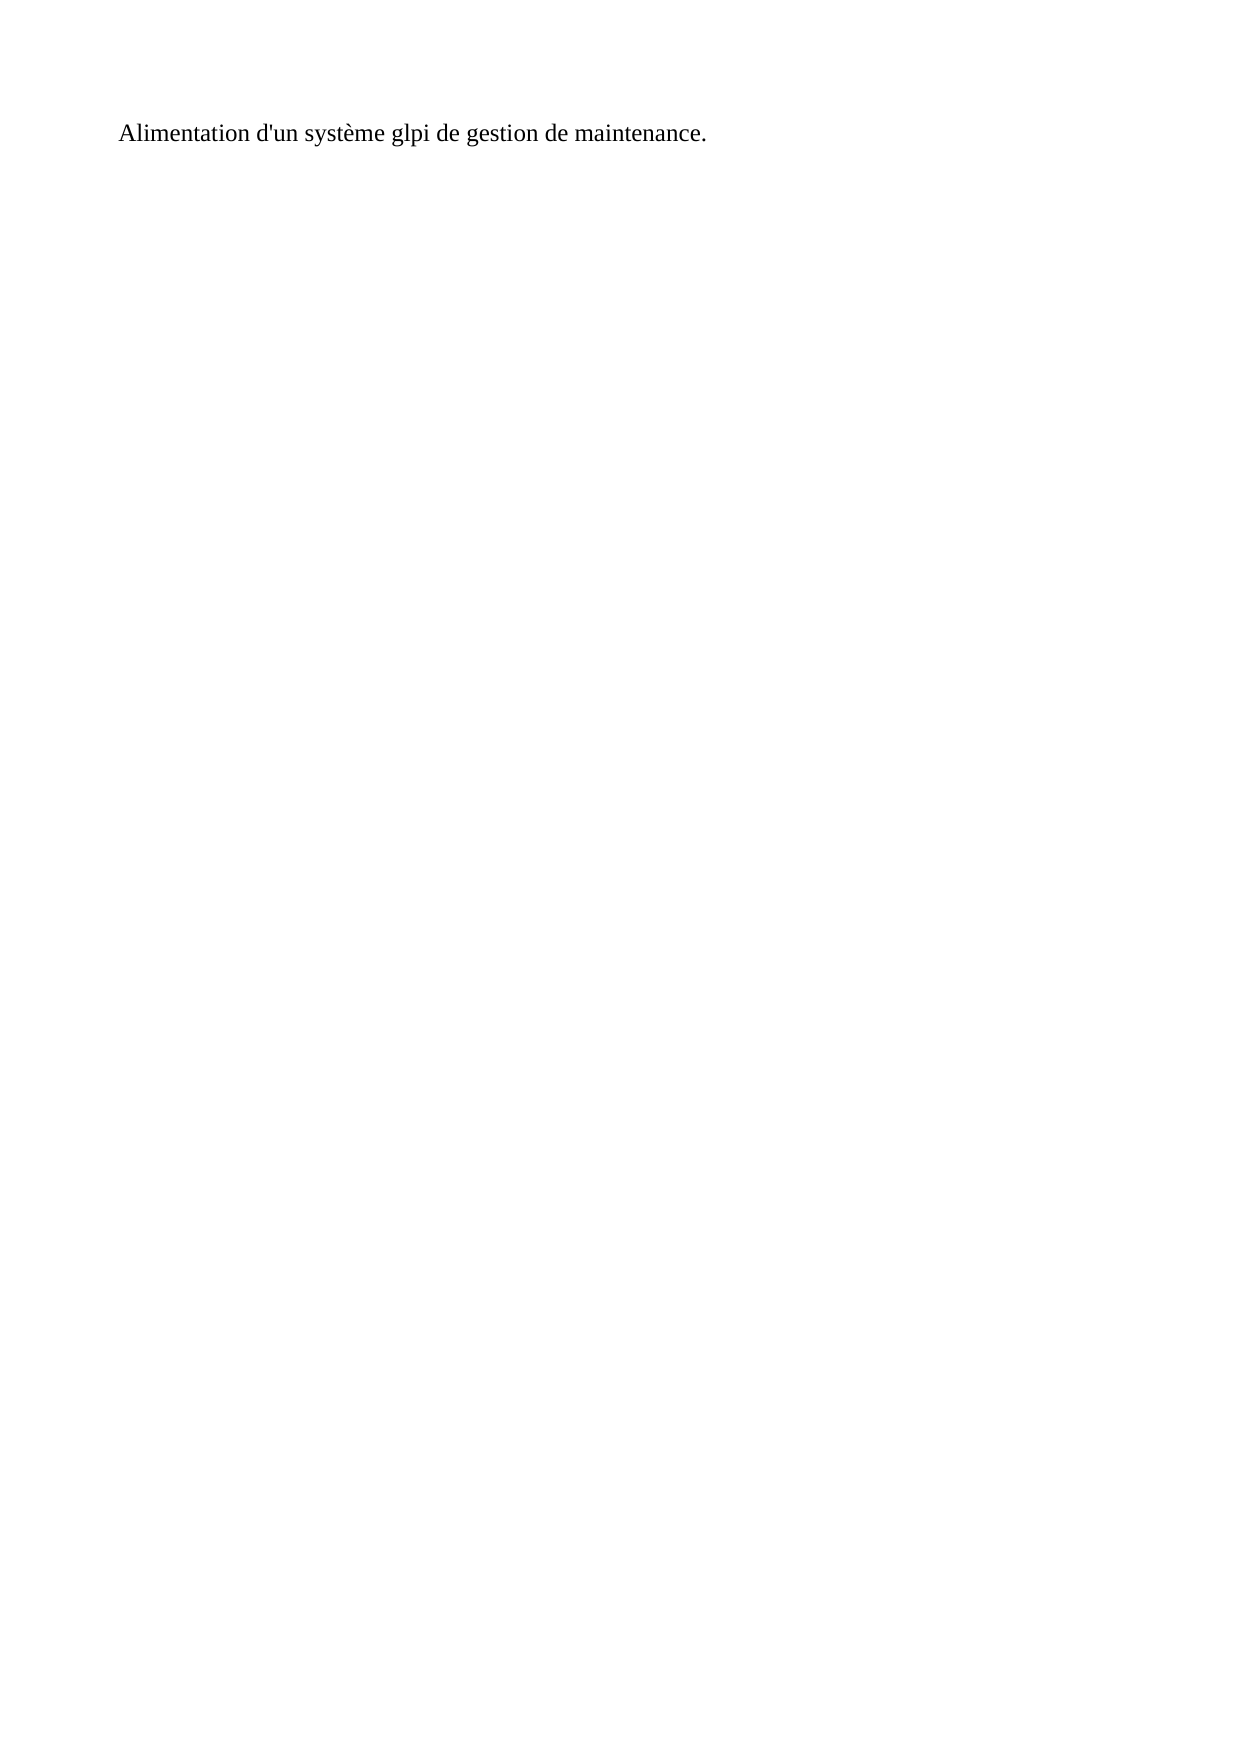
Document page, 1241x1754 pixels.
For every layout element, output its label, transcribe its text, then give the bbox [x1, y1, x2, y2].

text Alimentation d'un système glpi de gestion de maintenance. [118, 118, 1122, 147]
